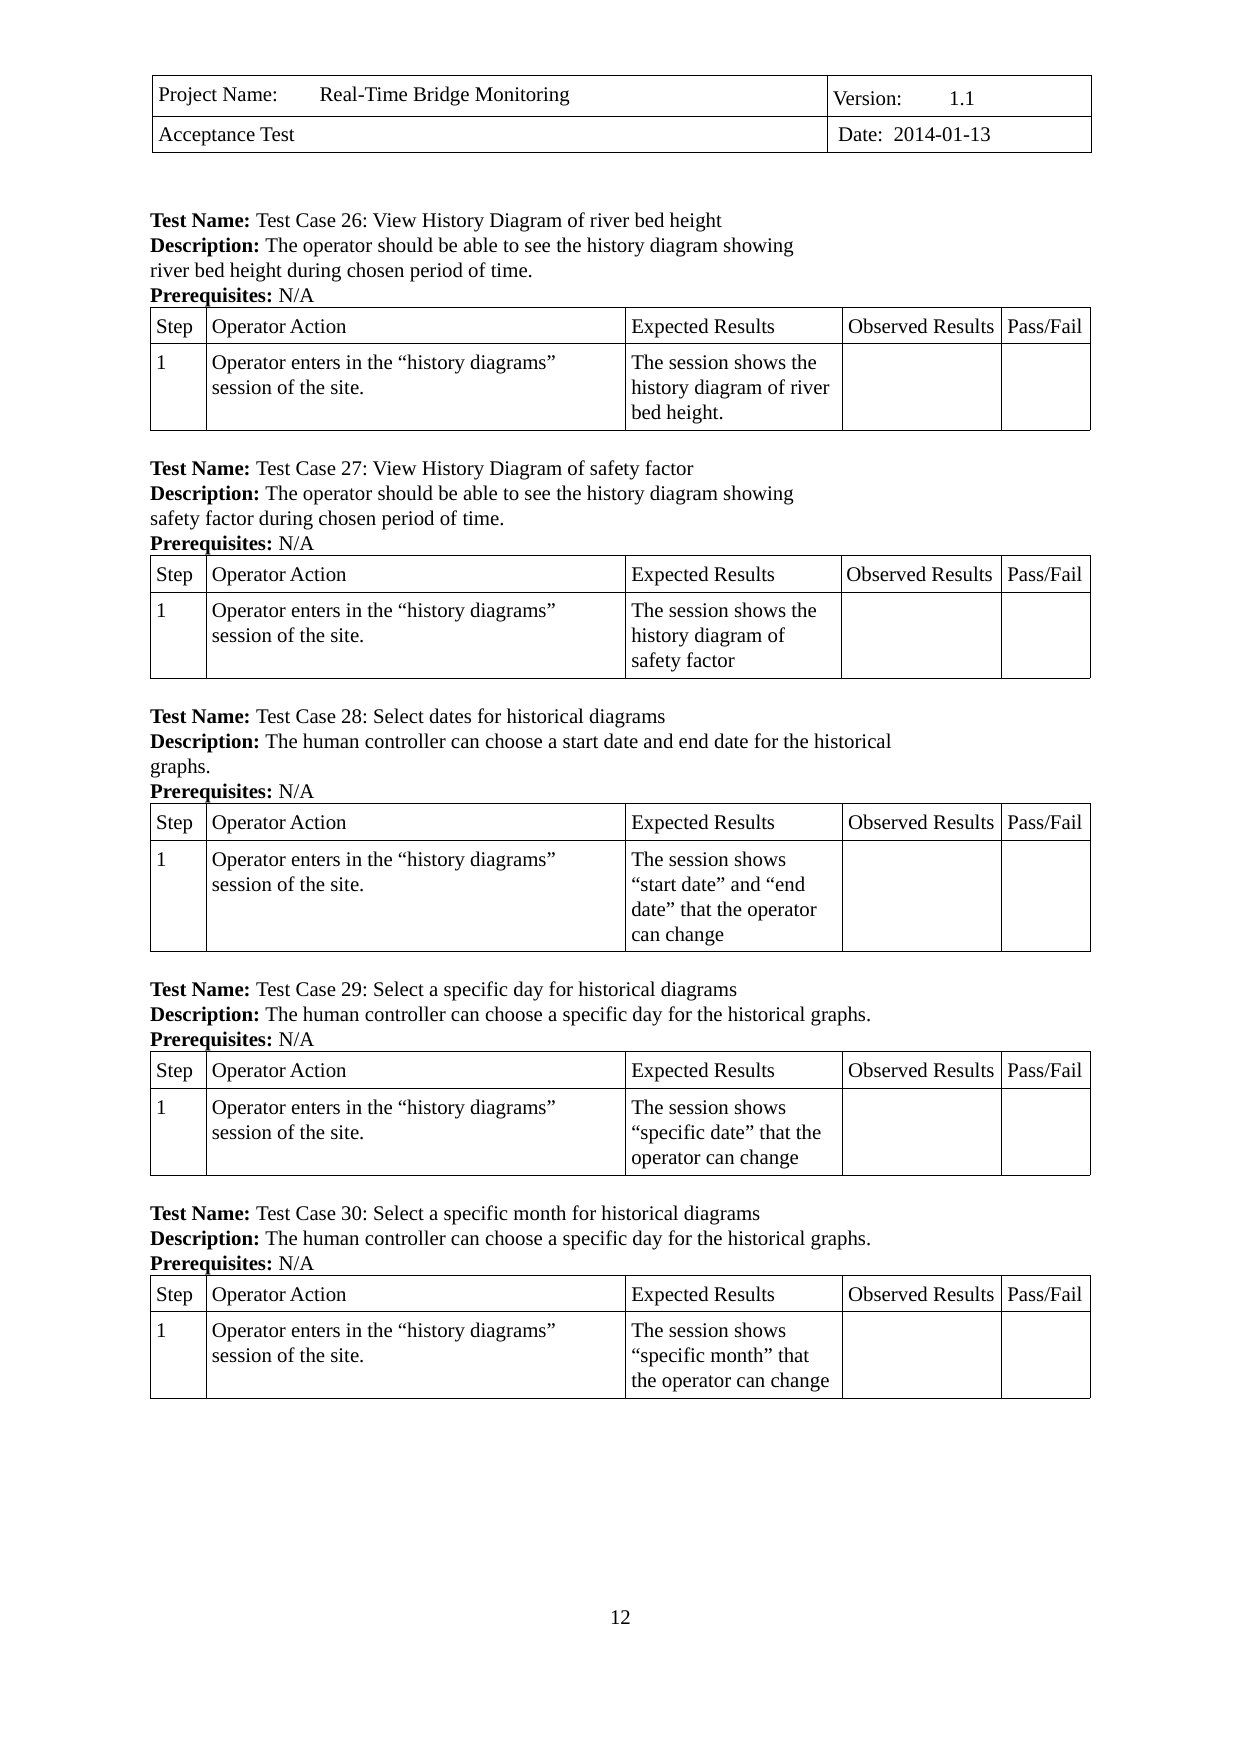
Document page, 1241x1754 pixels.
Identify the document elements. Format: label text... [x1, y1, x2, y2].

table_header Observed Results [843, 1276, 1001, 1311]
table_header Expected Results [626, 556, 841, 592]
text Description: The operator should be able to see the history diagram showing [150, 480, 1090, 505]
text Test Name: Test Case 28: Select dates for historical diagrams [150, 703, 1090, 728]
text river bed height during chosen period of time. [150, 257, 1090, 282]
table_header Expected Results [626, 1052, 842, 1088]
table_header Operator Action [207, 308, 625, 343]
table_cell [843, 1312, 1001, 1398]
table_cell [1002, 841, 1090, 951]
table_header Operator Action [207, 1052, 625, 1088]
table_header Observed Results [843, 804, 1001, 840]
text Description: The operator should be able to see the history diagram showing [150, 232, 1090, 257]
text Test Name: Test Case 26: View History Diagram of river bed height [150, 207, 1090, 232]
table_cell [1002, 1312, 1090, 1398]
table_cell 1 [151, 1312, 206, 1398]
table_header Step [151, 1276, 206, 1311]
table_header Expected Results [626, 804, 842, 840]
text Prerequisites: N/A [150, 778, 1090, 803]
table_cell [1002, 593, 1090, 678]
text Description: The human controller can choose a specific day for the historical graphs. [150, 1225, 1090, 1250]
table_header Pass/Fail [1002, 556, 1090, 592]
text Prerequisites: N/A [150, 530, 1090, 555]
text Prerequisites: N/A [150, 282, 1090, 307]
table_cell Operator enters in the “history diagrams” session of the site. [207, 593, 625, 678]
table_header Pass/Fail [1002, 804, 1090, 840]
table_header Operator Action [207, 1276, 625, 1311]
table_cell The session shows the history diagram of safety factor [626, 593, 841, 678]
table_cell Operator enters in the “history diagrams” session of the site. [207, 1089, 625, 1174]
text safety factor during chosen period of time. [150, 505, 1090, 530]
text graphs. [150, 753, 1090, 778]
table_cell [842, 593, 1001, 678]
table_header Observed Results [843, 1052, 1001, 1088]
table_cell Operator enters in the “history diagrams” session of the site. [207, 1312, 625, 1398]
table_header Step [151, 804, 206, 840]
table_cell [1002, 344, 1090, 430]
table_cell 1 [151, 593, 206, 678]
table_cell Operator enters in the “history diagrams” session of the site. [207, 344, 625, 430]
text Test Name: Test Case 29: Select a specific day for historical diagrams [150, 976, 1090, 1001]
table_cell [843, 344, 1001, 430]
table_header Observed Results [842, 556, 1001, 592]
table_header Pass/Fail [1002, 1276, 1090, 1311]
table_cell [843, 841, 1001, 951]
table_header Expected Results [626, 308, 842, 343]
table_header Operator Action [207, 556, 625, 592]
text Description: The human controller can choose a specific day for the historical graphs. [150, 1001, 1090, 1026]
table_cell 1 [151, 1089, 206, 1174]
table_header Observed Results [843, 308, 1001, 343]
table_cell The session shows “start date” and “end date” that the operator can change [626, 841, 842, 951]
table_header Step [151, 308, 206, 343]
table_cell Operator enters in the “history diagrams” session of the site. [207, 841, 625, 951]
table_cell The session shows the history diagram of river bed height. [626, 344, 842, 430]
table_cell 1 [151, 841, 206, 951]
table_cell The session shows “specific date” that the operator can change [626, 1089, 842, 1174]
table_cell [1002, 1089, 1090, 1174]
text Test Name: Test Case 27: View History Diagram of safety factor [150, 455, 1090, 480]
table_cell [843, 1089, 1001, 1174]
table_header Pass/Fail [1002, 1052, 1090, 1088]
table_cell 1 [151, 344, 206, 430]
text Prerequisites: N/A [150, 1250, 1090, 1275]
table_header Expected Results [626, 1276, 842, 1311]
table_header Operator Action [207, 804, 625, 840]
table_header Step [151, 556, 206, 592]
table_cell The session shows “specific month” that the operator can change [626, 1312, 842, 1398]
table_header Step [151, 1052, 206, 1088]
text Prerequisites: N/A [150, 1026, 1090, 1051]
table_header Pass/Fail [1002, 308, 1090, 343]
text Test Name: Test Case 30: Select a specific month for historical diagrams [150, 1200, 1090, 1225]
text Description: The human controller can choose a start date and end date for the historical [150, 728, 1090, 753]
